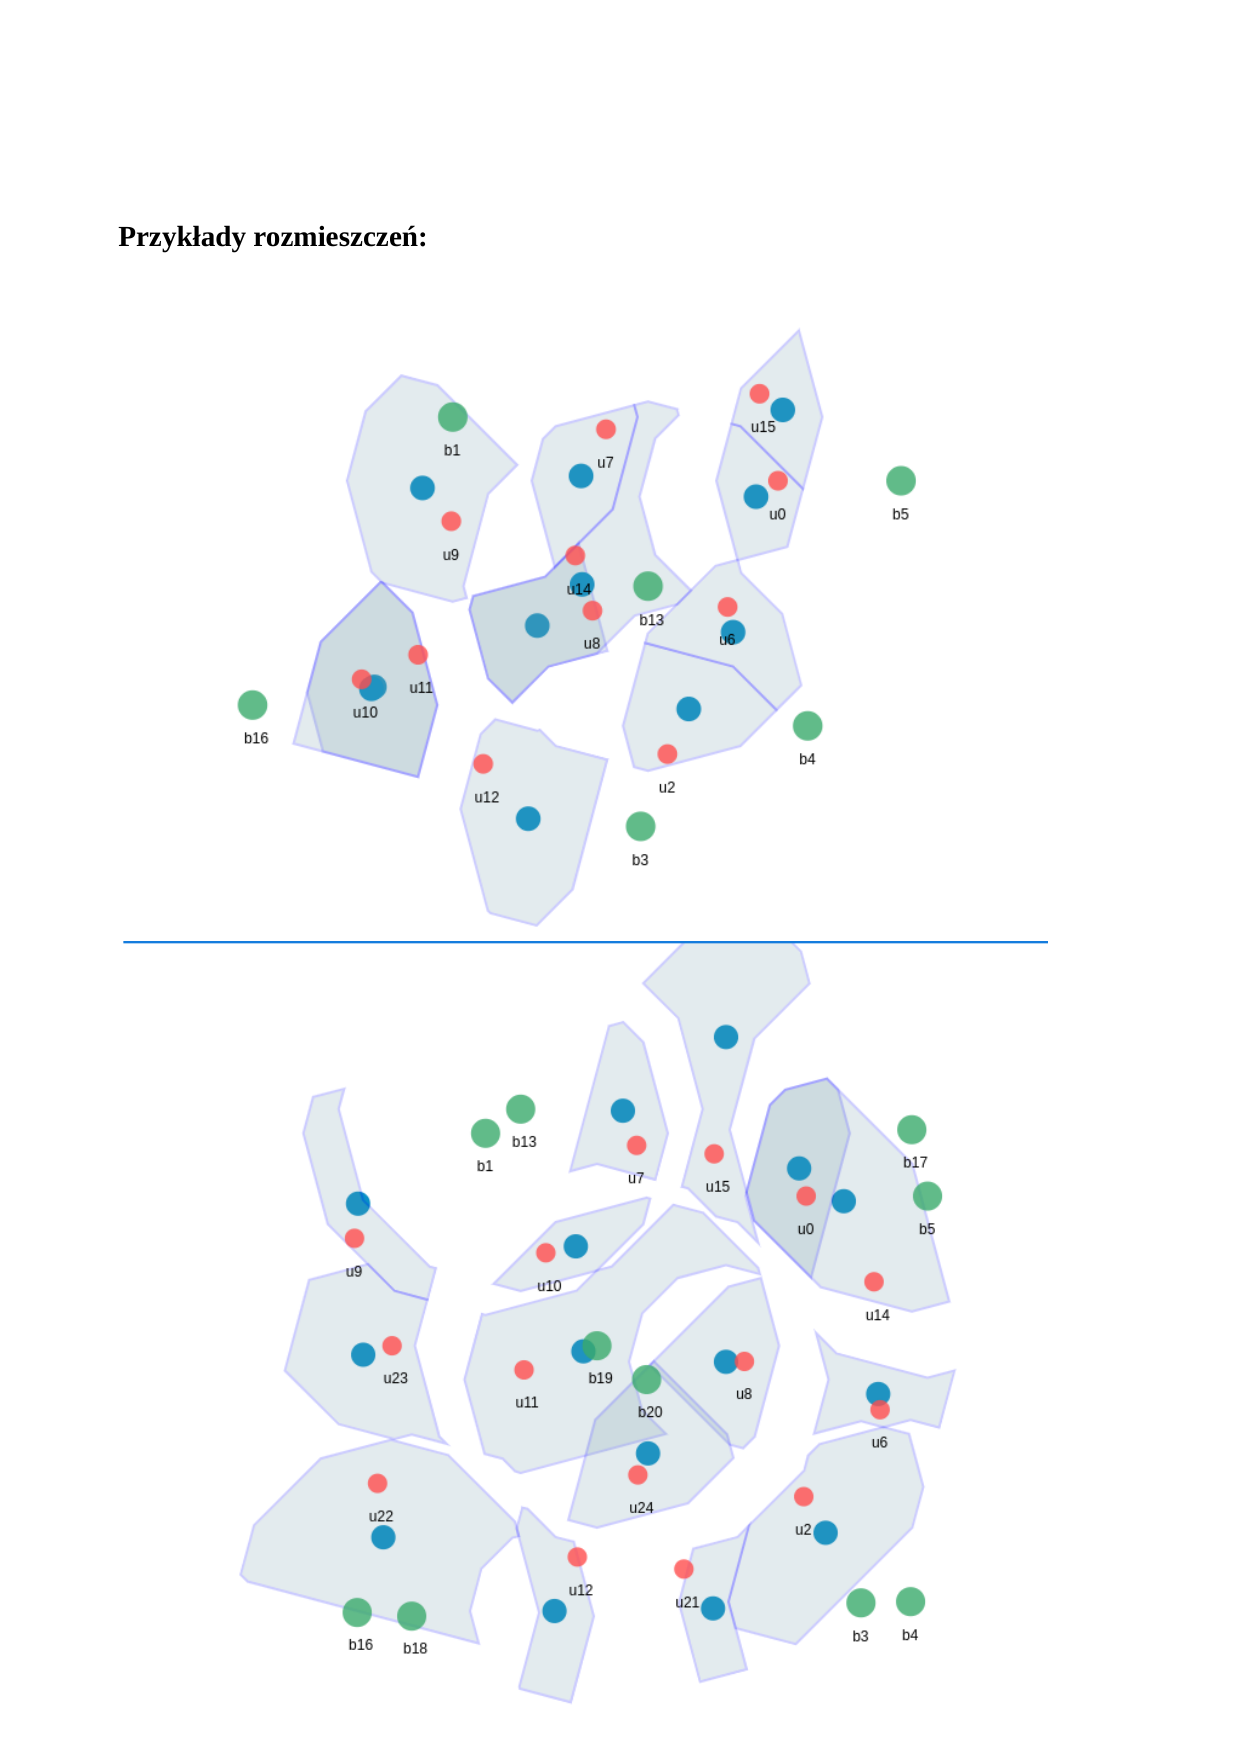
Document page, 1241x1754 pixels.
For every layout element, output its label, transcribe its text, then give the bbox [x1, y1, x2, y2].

picture [123, 271, 1048, 1753]
text Przykłady rozmieszczeń: [118, 219, 1122, 252]
